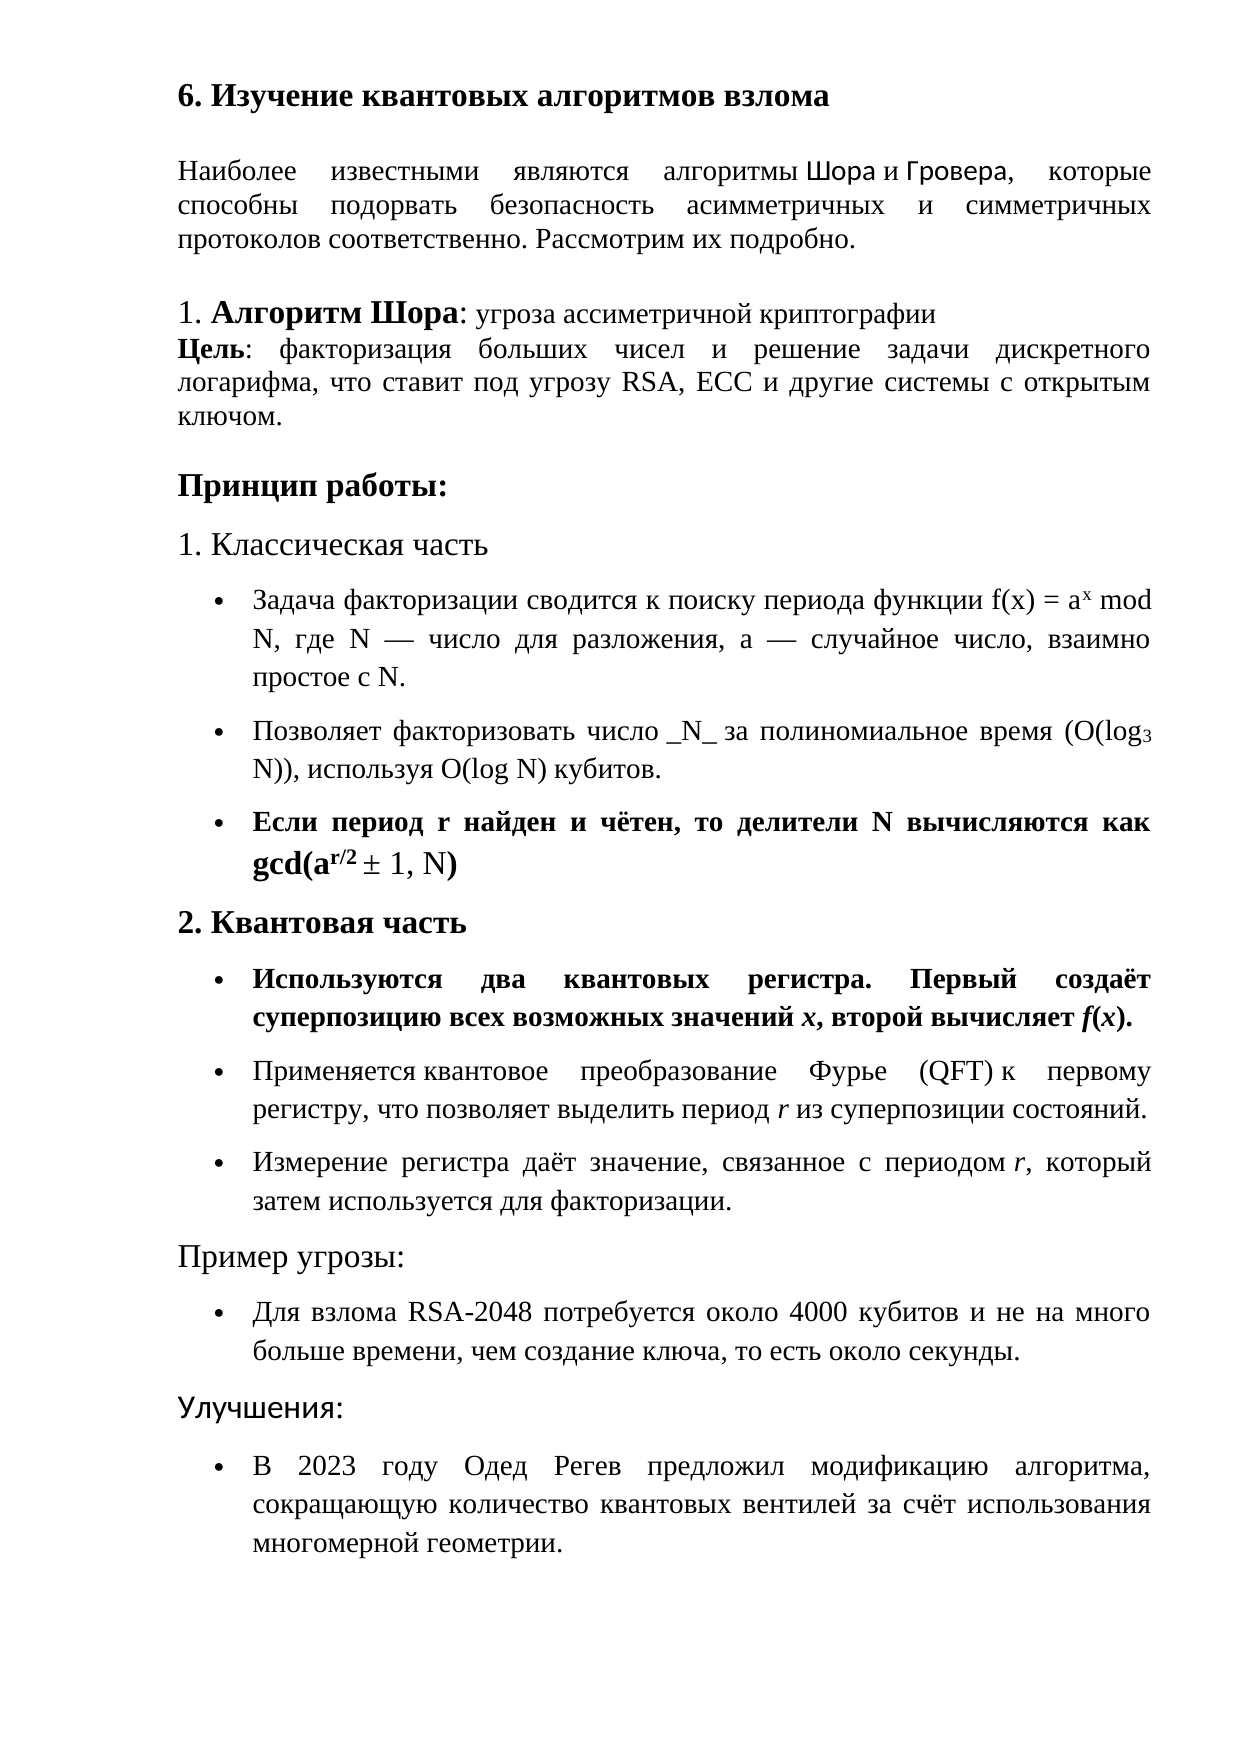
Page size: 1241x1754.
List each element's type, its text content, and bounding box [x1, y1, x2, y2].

list Задача факторизации сводится к поиску периода функции f(x) = ax mod N, где N — число для разложения, a — случайное число, взаимно простое с N. [215, 582, 1152, 693]
list Используются два квантовых регистра. Первый создаёт суперпозицию всех возможных значений x, второй вычисляет f(x). [215, 961, 1152, 1033]
text 1. Алгоритм Шора: угроза ассиметричной криптографии [177, 293, 1152, 331]
text 6. Изучение квантовых алгоритмов взлома [177, 75, 1152, 113]
text Принцип работы: [177, 465, 1152, 503]
text Улучшения: [177, 1386, 1152, 1427]
list Позволяет факторизовать число _N_ за полиномиальное время (O(log3 N)), используя O(log N) кубитов. [215, 713, 1152, 785]
text 1. Классическая часть [177, 524, 1152, 562]
list Измерение регистра даёт значение, связанное с периодом r, который затем используется для факторизации. [215, 1144, 1152, 1216]
list Применяется квантовое преобразование Фурье (QFT) к первому регистру, что позволяет выделить период r из суперпозиции состояний. [215, 1053, 1152, 1125]
text Пример угрозы: [177, 1236, 1152, 1274]
text 2. Квантовая часть [177, 902, 1152, 941]
list Для взлома RSA-2048 потребуется около 4000 кубитов и не на много больше времени, чем создание ключа, то есть около секунды. [215, 1294, 1152, 1367]
text Наиболее известными являются алгоритмы Шора и Гровера, которые способны подорвать безопасность асимметричных и симметричных протоколов соответственно. Рассмотрим их подробно. [177, 152, 1152, 254]
list Если период r найден и чётен, то делители N вычисляются как gcd(ar/2 ± 1, N) [215, 804, 1152, 882]
list В 2023 году Одед Регев предложил модификацию алгоритма, сокращающую количество квантовых вентилей за счёт использования многомерной геометрии. [215, 1448, 1152, 1558]
text Цель: факторизация больших чисел и решение задачи дискретного логарифма, что ставит под угрозу RSA, ECC и другие системы с открытым ключом. [177, 331, 1152, 432]
